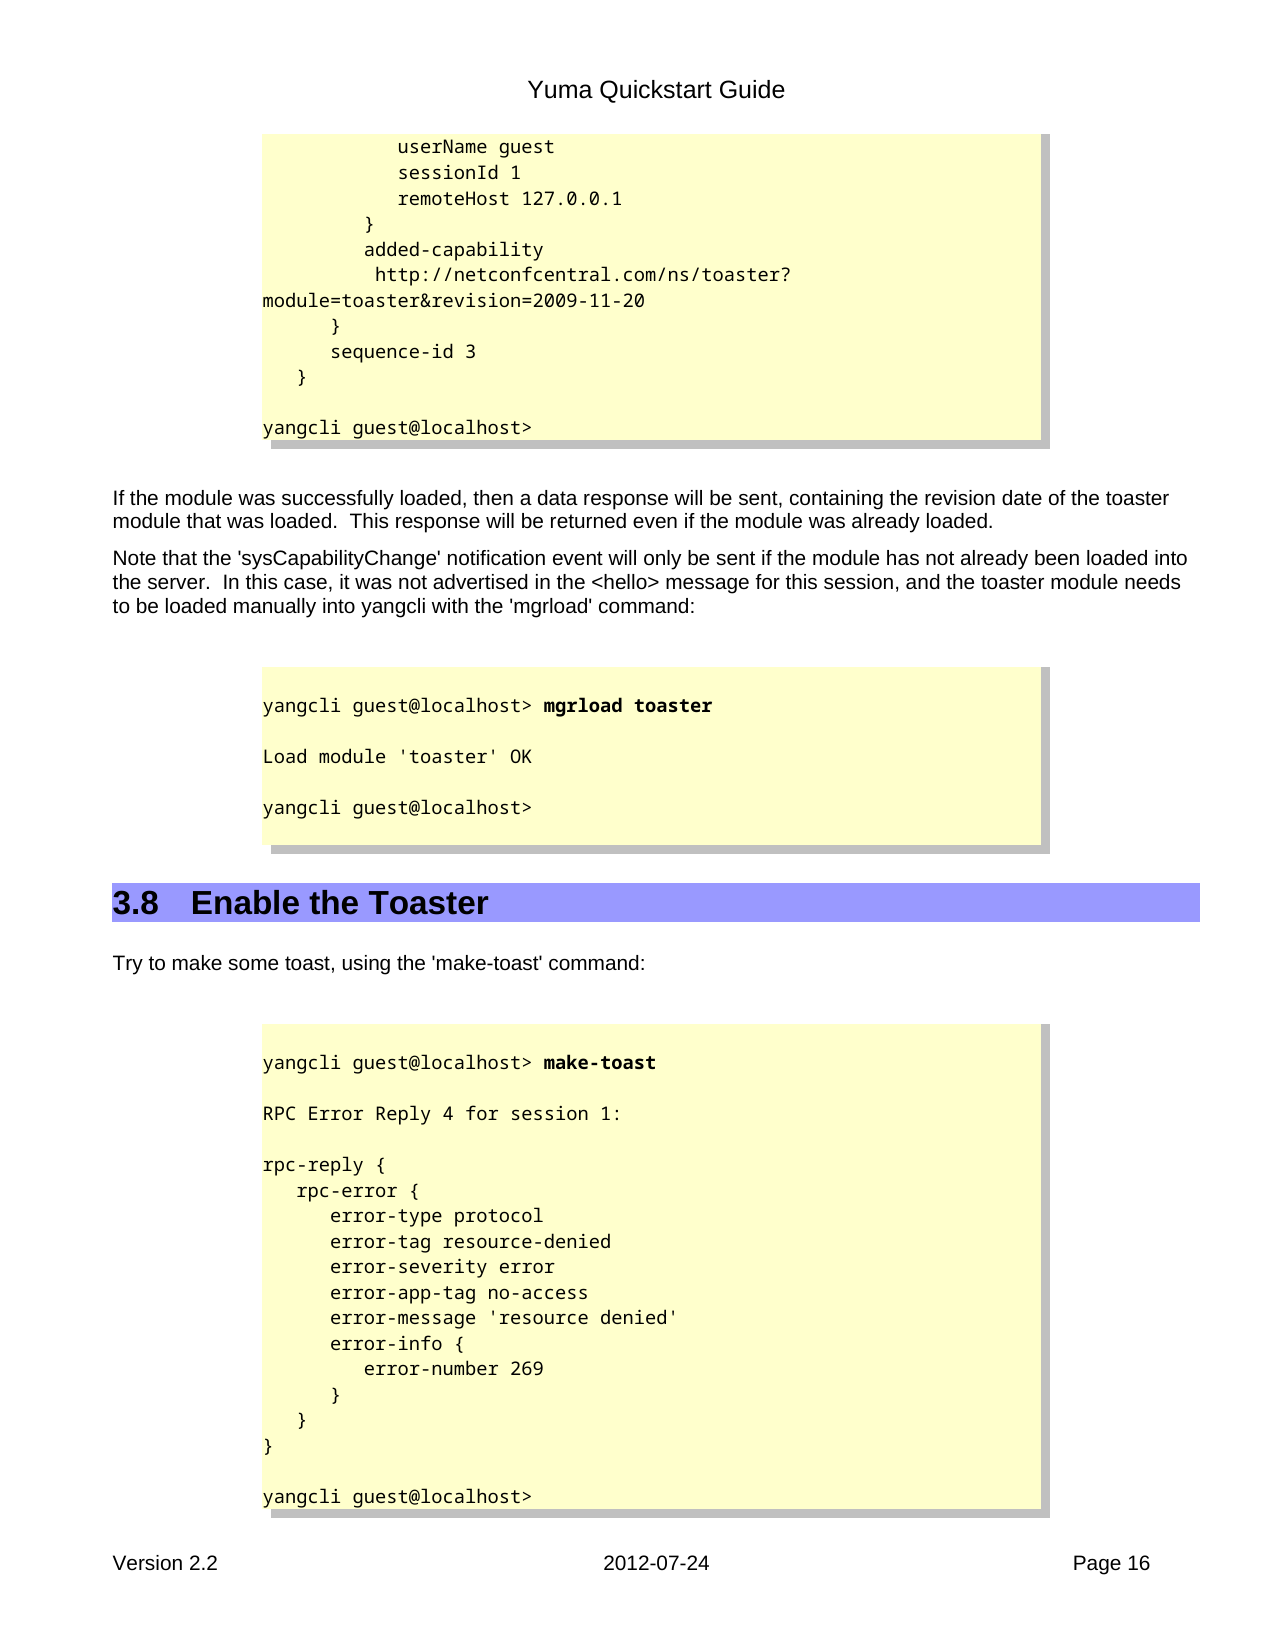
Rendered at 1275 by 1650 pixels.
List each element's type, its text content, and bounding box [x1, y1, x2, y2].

text error-tag resource-denied [262, 1228, 1041, 1254]
text rpc-error { [262, 1177, 1041, 1203]
text yangcli guest@localhost> [262, 1483, 1041, 1509]
text error-app-tag no-access [262, 1279, 1041, 1305]
text added-capability http://netconfcentral.com/ns/toaster?module=toaster&revision=2009-11-20 [262, 236, 1041, 312]
text yangcli guest@localhost> [262, 794, 1041, 820]
text rpc-reply { [262, 1152, 1041, 1177]
text sequence-id 3 [262, 338, 1041, 363]
text RPC Error Reply 4 for session 1: [262, 1101, 1041, 1126]
text error-info { [262, 1330, 1041, 1356]
text } [262, 363, 1041, 389]
text } [262, 312, 1041, 338]
text yangcli guest@localhost> make-toast [262, 1049, 1041, 1075]
text yangcli guest@localhost> mgrload toaster [262, 692, 1041, 718]
text error-type protocol [262, 1203, 1041, 1228]
text userName guest [262, 134, 1041, 159]
text } [262, 1407, 1041, 1432]
text error-number 269 [262, 1356, 1041, 1381]
text If the module was successfully loaded, then a data response will be sent, containing the revision date of the toaster module that was loaded. This response will be returned even if the module was already loaded. [112, 485, 1200, 533]
text } [262, 210, 1041, 236]
text error-severity error [262, 1254, 1041, 1279]
text error-message 'resource denied' [262, 1305, 1041, 1330]
text } [262, 1432, 1041, 1458]
text sessionId 1 [262, 159, 1041, 185]
text Load module 'toaster' OK [262, 743, 1041, 769]
text yangcli guest@localhost> [262, 414, 1041, 440]
text } [262, 1381, 1041, 1407]
text remoteHost 127.0.0.1 [262, 185, 1041, 210]
subtitle Enable the Toaster [112, 883, 1200, 922]
text Note that the 'sysCapabilityChange' notification event will only be sent if the module has not already been loaded into the server. In this case, it was not advertised in the <hello> message for this session, and the toaster module needs to be loaded manually into yangcli with the 'mgrload' command: [112, 546, 1200, 618]
text Try to make some toast, using the 'make-toast' command: [112, 951, 1200, 975]
